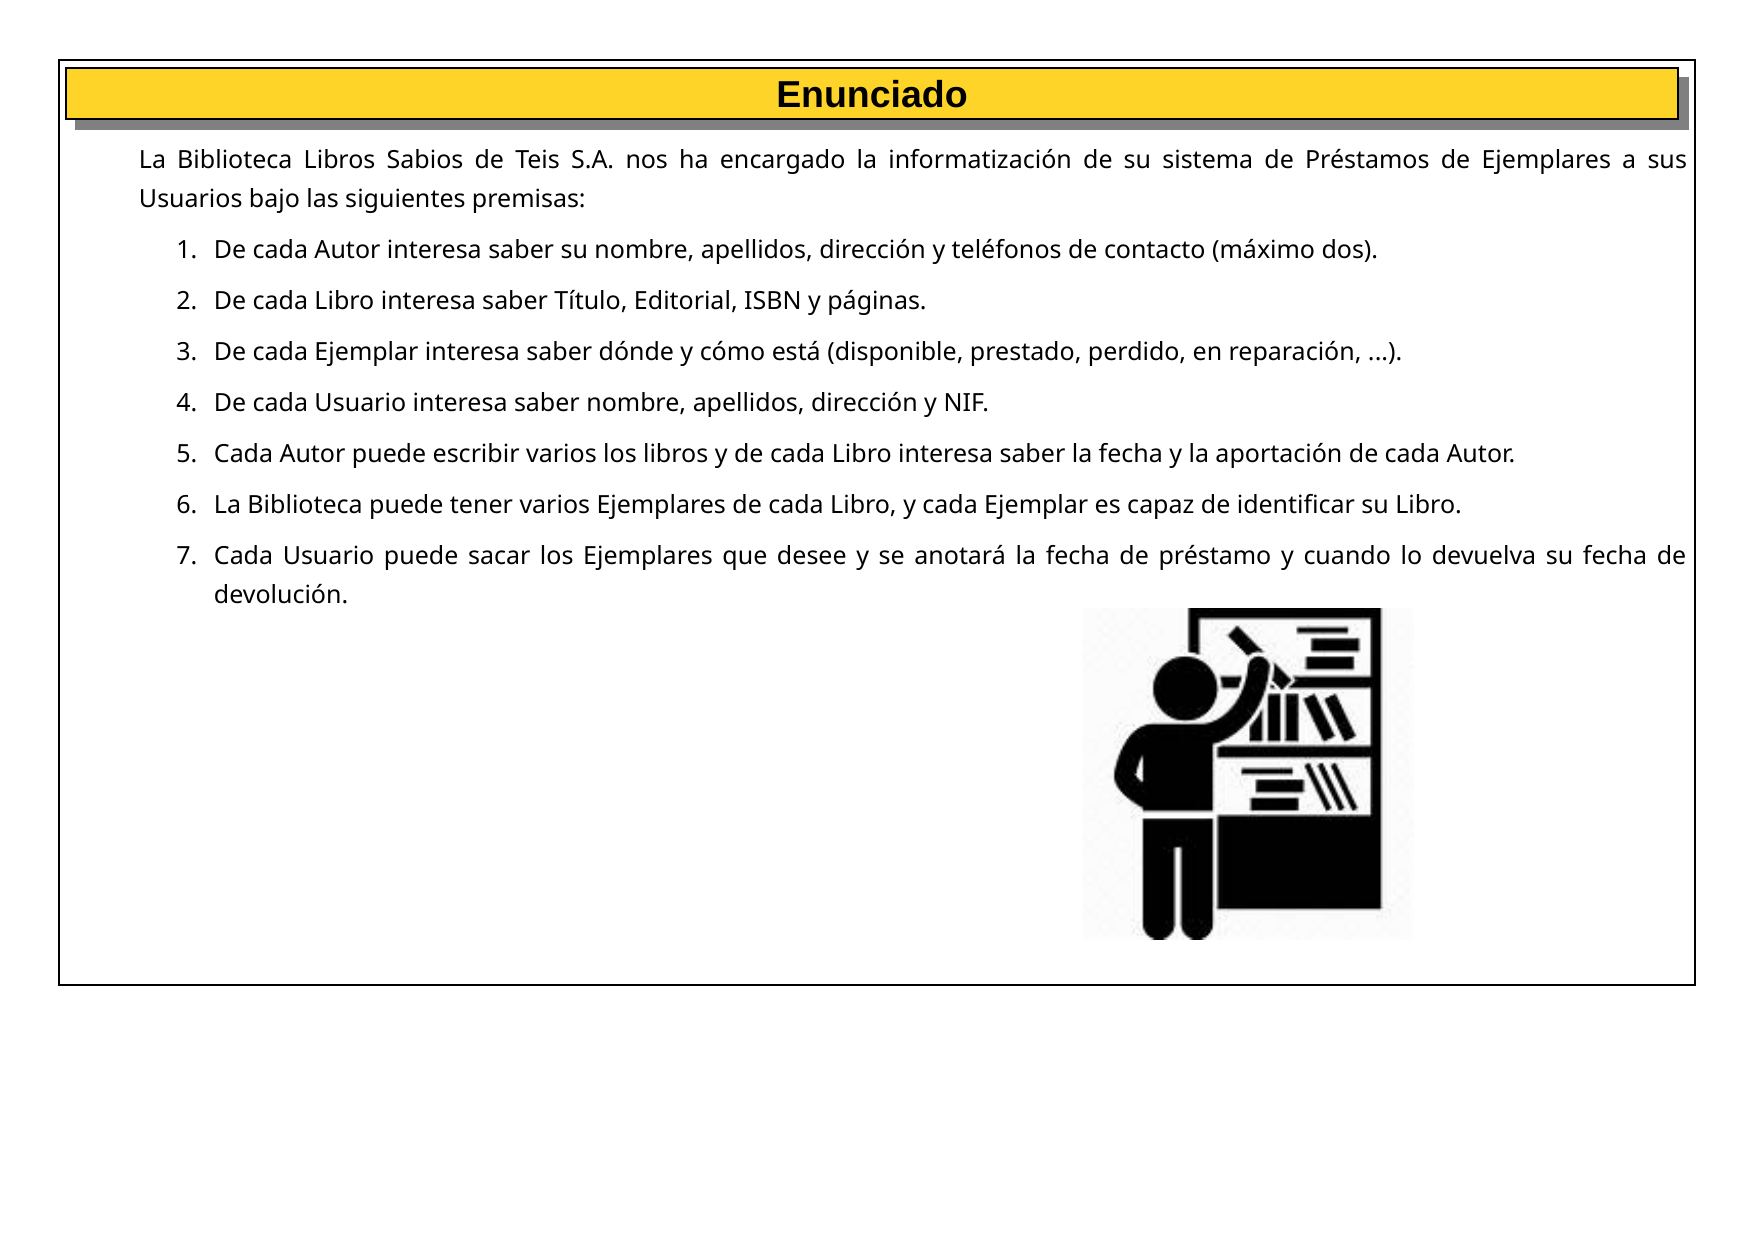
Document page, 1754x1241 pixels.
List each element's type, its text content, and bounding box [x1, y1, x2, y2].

picture [1082, 608, 1414, 940]
table_header Enunciado [60, 61, 1694, 136]
table_cell La Biblioteca Libros Sabios de Teis S.A. nos ha encargado la informatización de su sistema de Préstamos de Ejemplares a sus Usuarios bajo las siguientes premisas: De cada Autor interesa saber su nombre, apellidos, dirección y teléfonos de contacto (máximo dos). De cada Libro interesa saber Título, Editorial, ISBN y páginas. De cada Ejemplar interesa saber dónde y cómo está (disponible, prestado, perdido, en reparación, ...). De cada Usuario interesa saber nombre, apellidos, dirección y NIF. Cada Autor puede escribir varios los libros y de cada Libro interesa saber la fecha y la aportación de cada Autor. La Biblioteca puede tener varios Ejemplares de cada Libro, y cada Ejemplar es capaz de identificar su Libro. Cada Usuario puede sacar los Ejemplares que desee y se anotará la fecha de préstamo y cuando lo devuelva su fecha de devolución. [60, 136, 1694, 984]
